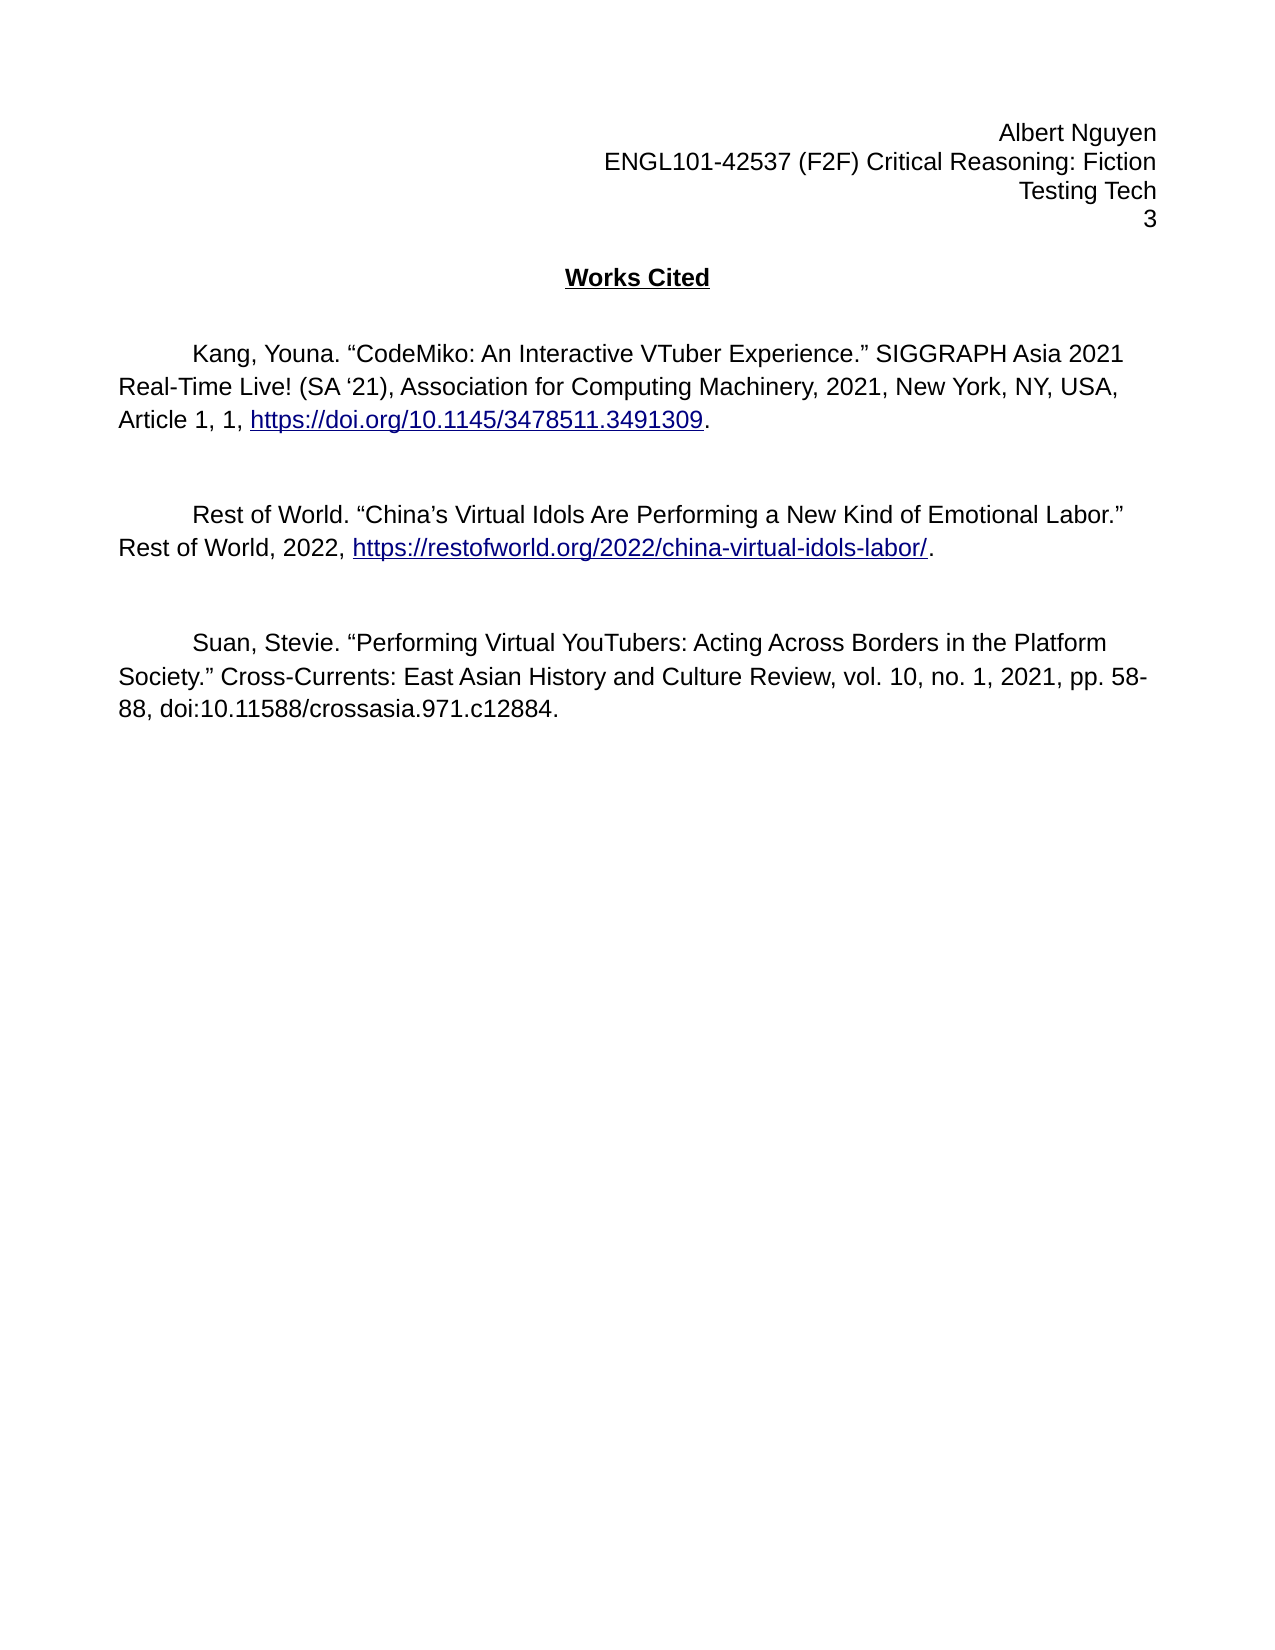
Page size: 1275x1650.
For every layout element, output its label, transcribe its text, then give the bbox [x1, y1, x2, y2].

text Suan, Stevie. “Performing Virtual YouTubers: Acting Across Borders in the Platform Society.” Cross-Currents: East Asian History and Culture Review, vol. 10, no. 1, 2021, pp. 58-88, doi:10.11588/crossasia.971.c12884. [118, 628, 1157, 723]
text Works Cited [118, 263, 1157, 291]
text Rest of World. “China’s Virtual Idols Are Performing a New Kind of Emotional Labor.” Rest of World, 2022, https://restofworld.org/2022/china-virtual-idols-labor/. [118, 500, 1157, 562]
text Kang, Youna. “CodeMiko: An Interactive VTuber Experience.” SIGGRAPH Asia 2021 Real-Time Live! (SA ‘21), Association for Computing Machinery, 2021, New York, NY, USA, Article 1, 1, https://doi.org/10.1145/3478511.3491309. [118, 339, 1157, 434]
